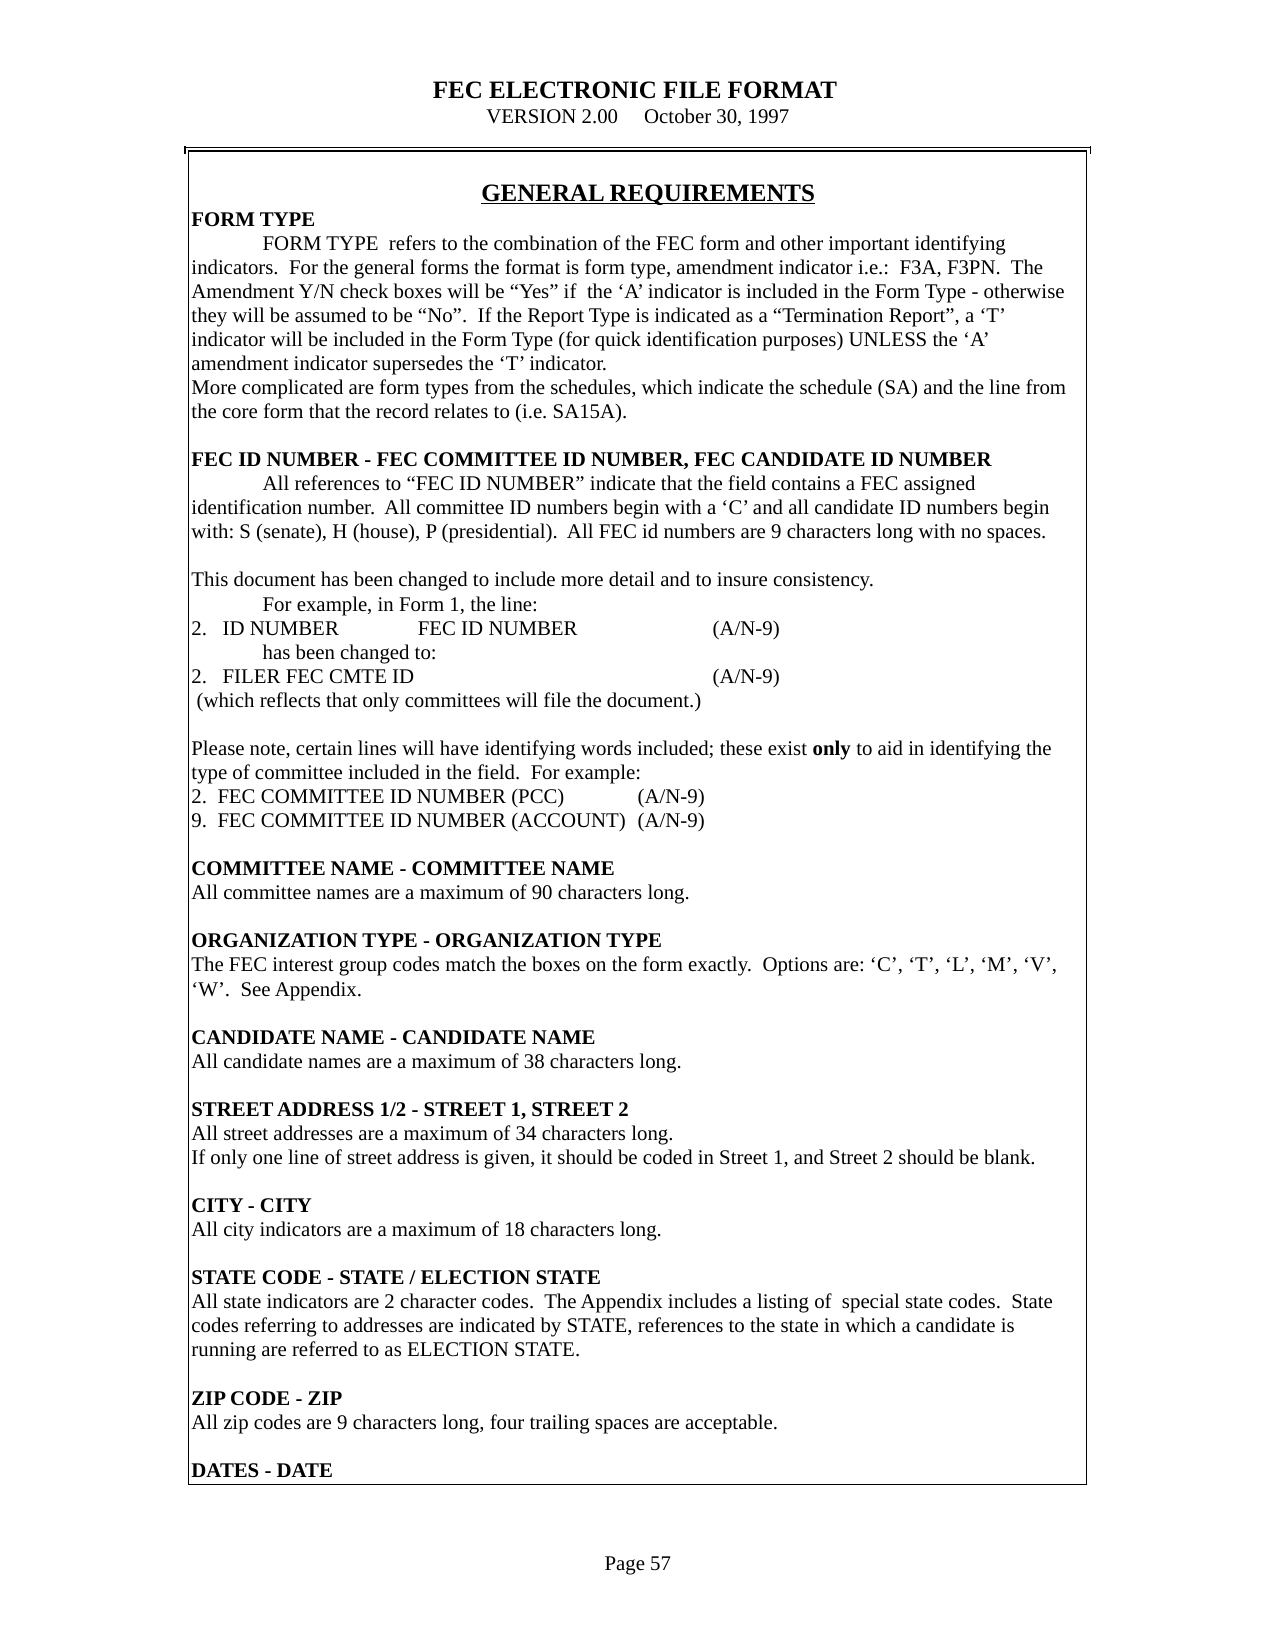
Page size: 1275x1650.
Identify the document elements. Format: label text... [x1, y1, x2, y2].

text The FEC interest group codes match the boxes on the form exactly. Options are: ‘C’, ‘T’, ‘L’, ‘M’, ‘V’, ‘W’. See Appendix. [189, 949, 1086, 1001]
text For example, in Form 1, the line: [189, 588, 1086, 612]
text All city indicators are a maximum of 18 characters long. [189, 1213, 1086, 1241]
text All committee names are a maximum of 90 characters long. [189, 877, 1086, 904]
text FORM TYPE refers to the combination of the FEC form and other important identifying indicators. For the general forms the format is form type, amendment indicator i.e.: F3A, F3PN. The Amendment Y/N check boxes will be “Yes” if the ‘A’ indicator is included in the Form Type - otherwise they will be assumed to be “No”. If the Report Type is indicated as a “Termination Report”, a ‘T’ indicator will be included in the Form Type (for quick identification purposes) UNLESS the ‘A’ amendment indicator supersedes the ‘T’ indicator. [189, 227, 1086, 371]
text CITY - CITY [189, 1189, 1086, 1213]
text CANDIDATE NAME - CANDIDATE NAME [189, 1021, 1086, 1045]
text All candidate names are a maximum of 38 characters long. [189, 1045, 1086, 1073]
text All state indicators are 2 character codes. The Appendix includes a listing of special state codes. State codes referring to addresses are indicated by STATE, references to the state in which a candidate is running are referred to as ELECTION STATE. [189, 1286, 1086, 1361]
text FEC ID NUMBER - FEC COMMITTEE ID NUMBER, FEC CANDIDATE ID NUMBER [189, 443, 1086, 467]
text If only one line of street address is given, it should be coded in Street 1, and Street 2 should be blank. [189, 1141, 1086, 1169]
text All references to “FEC ID NUMBER” indicate that the field contains a FEC assigned identification number. All committee ID numbers begin with a ‘C’ and all candidate ID numbers begin with: S (senate), H (house), P (presidential). All FEC id numbers are 9 characters long with no spaces. [189, 467, 1086, 543]
text (which reflects that only committees will file the document.) [189, 684, 1086, 712]
text 2. FEC COMMITTEE ID NUMBER (PCC) (A/N-9) [189, 780, 1086, 804]
text 2. ID NUMBER FEC ID NUMBER (A/N-9) [189, 612, 1086, 636]
text 9. FEC COMMITTEE ID NUMBER (ACCOUNT) (A/N-9) [189, 804, 1086, 832]
text All zip codes are 9 characters long, four trailing spaces are acceptable. [189, 1406, 1086, 1434]
text This document has been changed to include more detail and to insure consistency. [189, 564, 1086, 588]
text 2. FILER FEC CMTE ID (A/N-9) [189, 660, 1086, 684]
text ORGANIZATION TYPE - ORGANIZATION TYPE [189, 925, 1086, 949]
text has been changed to: [189, 636, 1086, 660]
text FORM TYPE [189, 203, 1086, 227]
text COMMITTEE NAME - COMMITTEE NAME [189, 852, 1086, 877]
text STREET ADDRESS 1/2 - STREET 1, STREET 2 [189, 1093, 1086, 1117]
text DATES - DATE [189, 1454, 1086, 1484]
text All street addresses are a maximum of 34 characters long. [189, 1117, 1086, 1141]
text ZIP CODE - ZIP [189, 1382, 1086, 1406]
text Please note, certain lines will have identifying words included; these exist only to aid in identifying the type of committee included in the field. For example: [189, 732, 1086, 780]
text More complicated are form types from the schedules, which indicate the schedule (SA) and the line from the core form that the record relates to (i.e. SA15A). [189, 371, 1086, 423]
text STATE CODE - STATE / ELECTION STATE [189, 1262, 1086, 1286]
text GENERAL REQUIREMENTS [189, 174, 1086, 203]
